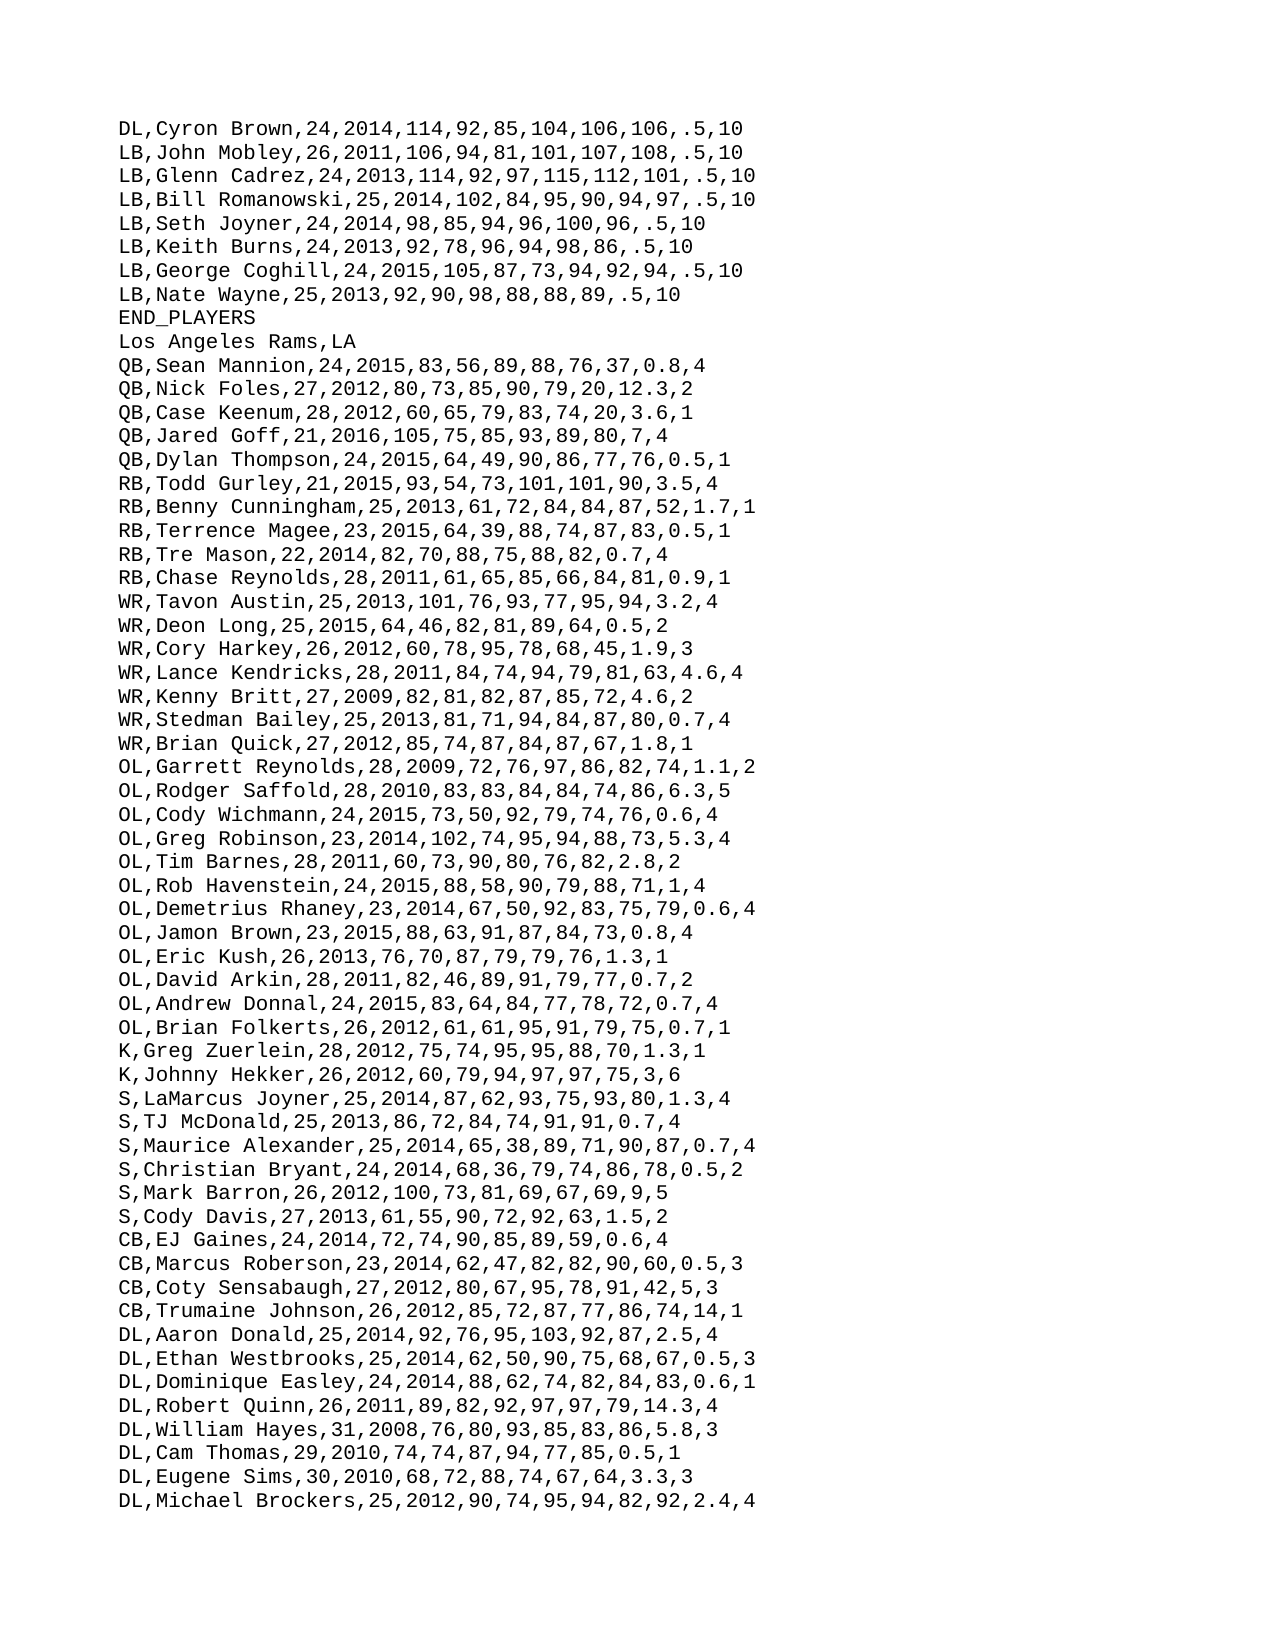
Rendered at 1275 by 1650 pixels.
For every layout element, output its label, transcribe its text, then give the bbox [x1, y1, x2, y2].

text WR,Brian Quick,27,2012,85,74,87,84,87,67,1.8,1 [118, 733, 1157, 757]
text LB,George Coghill,24,2015,105,87,73,94,92,94,.5,10 [118, 260, 1157, 284]
text RB,Chase Reynolds,28,2011,61,65,85,66,84,81,0.9,1 [118, 567, 1157, 591]
text CB,Coty Sensabaugh,27,2012,80,67,95,78,91,42,5,3 [118, 1277, 1157, 1300]
text RB,Benny Cunningham,25,2013,61,72,84,84,87,52,1.7,1 [118, 496, 1157, 520]
text K,Greg Zuerlein,28,2012,75,74,95,95,88,70,1.3,1 [118, 1040, 1157, 1064]
text DL,Robert Quinn,26,2011,89,82,92,97,97,79,14.3,4 [118, 1395, 1157, 1419]
text K,Johnny Hekker,26,2012,60,79,94,97,97,75,3,6 [118, 1064, 1157, 1088]
text LB,Keith Burns,24,2013,92,78,96,94,98,86,.5,10 [118, 236, 1157, 260]
text RB,Todd Gurley,21,2015,93,54,73,101,101,90,3.5,4 [118, 473, 1157, 496]
text S,Christian Bryant,24,2014,68,36,79,74,86,78,0.5,2 [118, 1158, 1157, 1182]
text WR,Cory Harkey,26,2012,60,78,95,78,68,45,1.9,3 [118, 638, 1157, 662]
text QB,Jared Goff,21,2016,105,75,85,93,89,80,7,4 [118, 426, 1157, 449]
text DL,Cam Thomas,29,2010,74,74,87,94,77,85,0.5,1 [118, 1442, 1157, 1466]
text S,Cody Davis,27,2013,61,55,90,72,92,63,1.5,2 [118, 1206, 1157, 1229]
text LB,Nate Wayne,25,2013,92,90,98,88,88,89,.5,10 [118, 284, 1157, 307]
text WR,Stedman Bailey,25,2013,81,71,94,84,87,80,0.7,4 [118, 709, 1157, 733]
text DL,Eugene Sims,30,2010,68,72,88,74,67,64,3.3,3 [118, 1466, 1157, 1489]
text S,TJ McDonald,25,2013,86,72,84,74,91,91,0.7,4 [118, 1111, 1157, 1135]
text S,LaMarcus Joyner,25,2014,87,62,93,75,93,80,1.3,4 [118, 1088, 1157, 1111]
text OL,Tim Barnes,28,2011,60,73,90,80,76,82,2.8,2 [118, 851, 1157, 875]
text QB,Dylan Thompson,24,2015,64,49,90,86,77,76,0.5,1 [118, 449, 1157, 473]
text CB,EJ Gaines,24,2014,72,74,90,85,89,59,0.6,4 [118, 1229, 1157, 1253]
text LB,John Mobley,26,2011,106,94,81,101,107,108,.5,10 [118, 142, 1157, 165]
text OL,David Arkin,28,2011,82,46,89,91,79,77,0.7,2 [118, 969, 1157, 993]
text S,Maurice Alexander,25,2014,65,38,89,71,90,87,0.7,4 [118, 1135, 1157, 1158]
text OL,Greg Robinson,23,2014,102,74,95,94,88,73,5.3,4 [118, 827, 1157, 851]
text OL,Rob Havenstein,24,2015,88,58,90,79,88,71,1,4 [118, 875, 1157, 898]
text DL,Aaron Donald,25,2014,92,76,95,103,92,87,2.5,4 [118, 1324, 1157, 1348]
text WR,Kenny Britt,27,2009,82,81,82,87,85,72,4.6,2 [118, 686, 1157, 709]
text OL,Jamon Brown,23,2015,88,63,91,87,84,73,0.8,4 [118, 922, 1157, 946]
text WR,Lance Kendricks,28,2011,84,74,94,79,81,63,4.6,4 [118, 662, 1157, 686]
text DL,Ethan Westbrooks,25,2014,62,50,90,75,68,67,0.5,3 [118, 1348, 1157, 1371]
text OL,Eric Kush,26,2013,76,70,87,79,79,76,1.3,1 [118, 946, 1157, 969]
text WR,Tavon Austin,25,2013,101,76,93,77,95,94,3.2,4 [118, 591, 1157, 615]
text DL,Cyron Brown,24,2014,114,92,85,104,106,106,.5,10 [118, 118, 1157, 142]
text LB,Seth Joyner,24,2014,98,85,94,96,100,96,.5,10 [118, 213, 1157, 236]
text S,Mark Barron,26,2012,100,73,81,69,67,69,9,5 [118, 1182, 1157, 1206]
text CB,Trumaine Johnson,26,2012,85,72,87,77,86,74,14,1 [118, 1300, 1157, 1324]
text Los Angeles Rams,LA [118, 331, 1157, 354]
text LB,Bill Romanowski,25,2014,102,84,95,90,94,97,.5,10 [118, 189, 1157, 213]
text OL,Demetrius Rhaney,23,2014,67,50,92,83,75,79,0.6,4 [118, 898, 1157, 922]
text END_PLAYERS [118, 307, 1157, 331]
text OL,Andrew Donnal,24,2015,83,64,84,77,78,72,0.7,4 [118, 993, 1157, 1017]
text QB,Case Keenum,28,2012,60,65,79,83,74,20,3.6,1 [118, 402, 1157, 426]
text OL,Rodger Saffold,28,2010,83,83,84,84,74,86,6.3,5 [118, 780, 1157, 804]
text DL,Michael Brockers,25,2012,90,74,95,94,82,92,2.4,4 [118, 1489, 1157, 1513]
text QB,Nick Foles,27,2012,80,73,85,90,79,20,12.3,2 [118, 378, 1157, 402]
text OL,Brian Folkerts,26,2012,61,61,95,91,79,75,0.7,1 [118, 1017, 1157, 1040]
text LB,Glenn Cadrez,24,2013,114,92,97,115,112,101,.5,10 [118, 165, 1157, 189]
text QB,Sean Mannion,24,2015,83,56,89,88,76,37,0.8,4 [118, 354, 1157, 378]
text WR,Deon Long,25,2015,64,46,82,81,89,64,0.5,2 [118, 615, 1157, 638]
text RB,Tre Mason,22,2014,82,70,88,75,88,82,0.7,4 [118, 544, 1157, 567]
text OL,Cody Wichmann,24,2015,73,50,92,79,74,76,0.6,4 [118, 804, 1157, 827]
text RB,Terrence Magee,23,2015,64,39,88,74,87,83,0.5,1 [118, 520, 1157, 544]
text DL,Dominique Easley,24,2014,88,62,74,82,84,83,0.6,1 [118, 1371, 1157, 1395]
text DL,William Hayes,31,2008,76,80,93,85,83,86,5.8,3 [118, 1419, 1157, 1442]
text CB,Marcus Roberson,23,2014,62,47,82,82,90,60,0.5,3 [118, 1253, 1157, 1277]
text OL,Garrett Reynolds,28,2009,72,76,97,86,82,74,1.1,2 [118, 757, 1157, 780]
